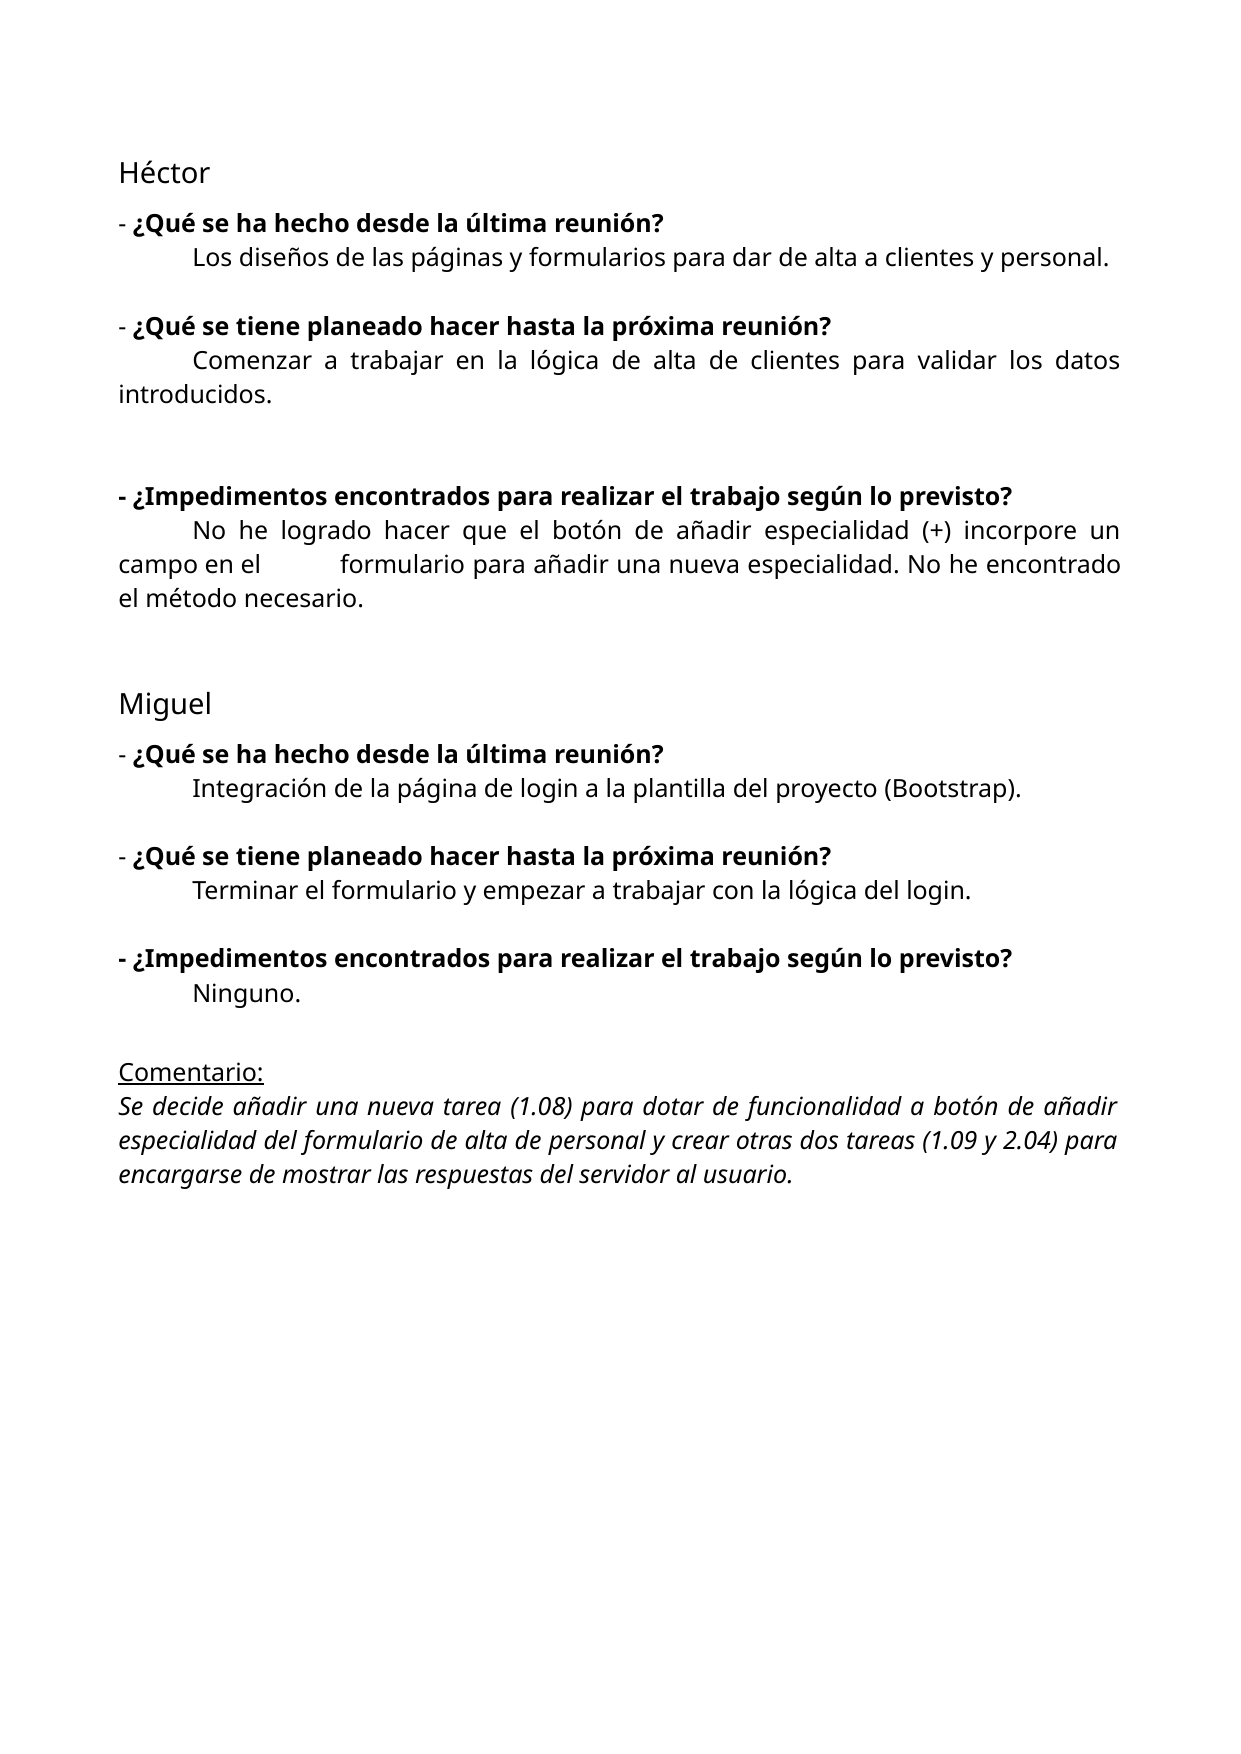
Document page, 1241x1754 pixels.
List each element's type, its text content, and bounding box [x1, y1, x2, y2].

text Los diseños de las páginas y formularios para dar de alta a clientes y personal. [118, 240, 1122, 274]
text Comentario: [118, 1055, 1122, 1089]
text Terminar el formulario y empezar a trabajar con la lógica del login. [118, 873, 1122, 907]
text - ¿Qué se tiene planeado hacer hasta la próxima reunión? [118, 839, 1122, 873]
text - ¿Qué se ha hecho desde la última reunión? [118, 737, 1122, 771]
text Ninguno. [118, 975, 1122, 1009]
text - ¿Qué se tiene planeado hacer hasta la próxima reunión? [118, 308, 1122, 342]
text Integración de la página de login a la plantilla del proyecto (Bootstrap). [118, 771, 1122, 805]
text Se decide añadir una nueva tarea (1.08) para dotar de funcionalidad a botón de añadir especialidad del formulario de alta de personal y crear otras dos tareas (1.09 y 2.04) para encargarse de mostrar las respuestas del servidor al usuario. [118, 1089, 1122, 1191]
text Comenzar a trabajar en la lógica de alta de clientes para validar los datos introducidos. [118, 342, 1122, 410]
text No he logrado hacer que el botón de añadir especialidad (+) incorpore un campo en el formulario para añadir una nueva especialidad. No he encontrado el método necesario. [118, 513, 1122, 615]
text - ¿Impedimentos encontrados para realizar el trabajo según lo previsto? [118, 941, 1122, 975]
text Héctor [118, 152, 1122, 192]
text - ¿Impedimentos encontrados para realizar el trabajo según lo previsto? [118, 478, 1122, 513]
text - ¿Qué se ha hecho desde la última reunión? [118, 206, 1122, 240]
text Miguel [118, 683, 1122, 723]
